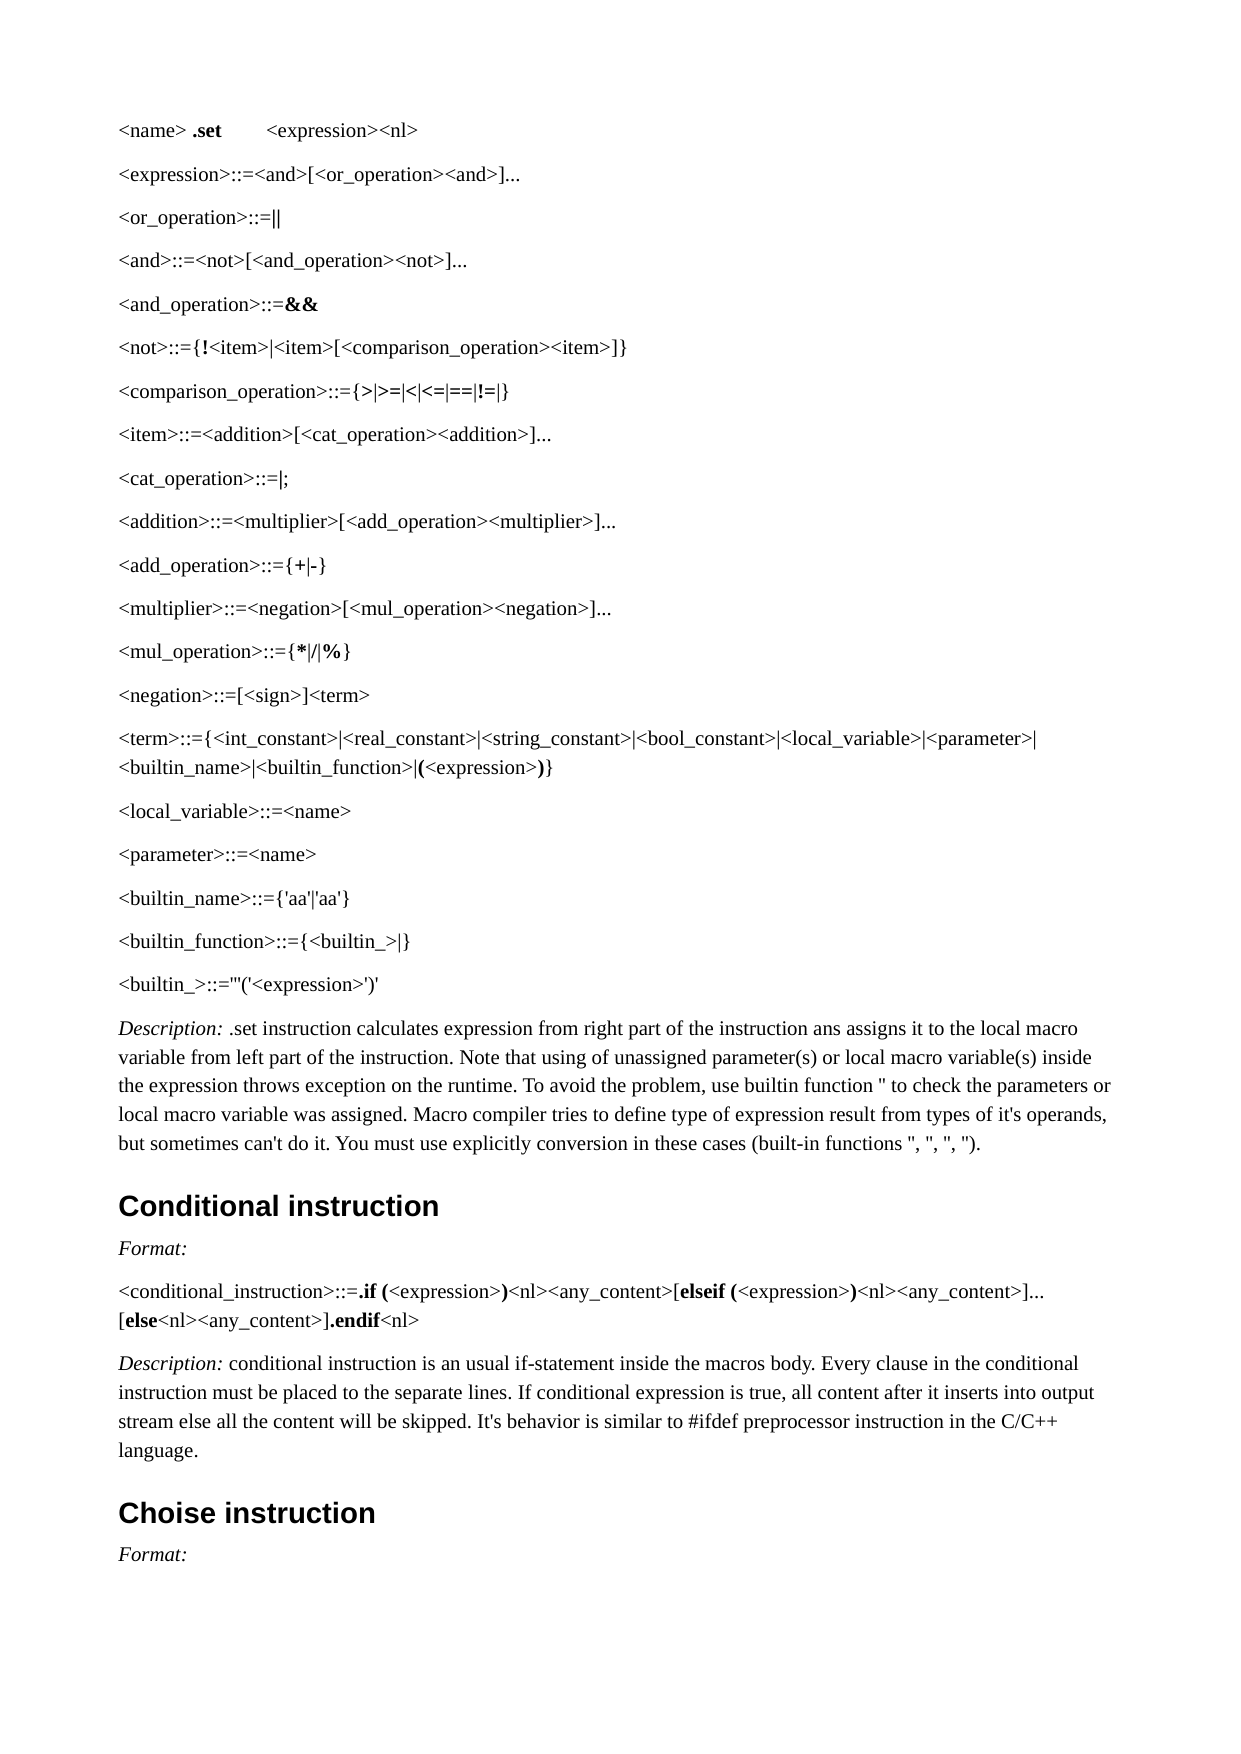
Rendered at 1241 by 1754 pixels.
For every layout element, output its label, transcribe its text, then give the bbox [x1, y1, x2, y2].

text Description: .set instruction calculates expression from right part of the instruction ans assigns it to the local macro variable from left part of the instruction. Note that using of unassigned parameter(s) or local macro variable(s) inside the expression throws exception on the runtime. To avoid the problem, use builtin function '' to check the parameters or local macro variable was assigned. Macro compiler tries to define type of expression result from types of it's operands, but sometimes can't do it. You must use explicitly conversion in these cases (built-in functions '', '', '', ''). [118, 1016, 1122, 1155]
text <name> .set <expression><nl> [118, 118, 1122, 142]
text <builtin_>::='''('<expression>')' [118, 972, 1122, 996]
text <negation>::=[<sign>]<term> [118, 683, 1122, 707]
text <expression>::=<and>[<or_operation><and>]... [118, 162, 1122, 186]
text <or_operation>::=|| [118, 205, 1122, 229]
text <and_operation>::=&& [118, 292, 1122, 316]
text Format: [118, 1235, 1122, 1259]
text <and>::=<not>[<and_operation><not>]... [118, 248, 1122, 272]
text Format: [118, 1542, 1122, 1566]
text <builtin_function>::={<builtin_>|} [118, 929, 1122, 953]
text <comparison_operation>::={>|>=|<|<=|==|!=|} [118, 379, 1122, 403]
text <item>::=<addition>[<cat_operation><addition>]... [118, 422, 1122, 446]
text <multiplier>::=<negation>[<mul_operation><negation>]... [118, 596, 1122, 620]
text <mul_operation>::={*|/|%} [118, 639, 1122, 663]
subtitle Choise instruction [118, 1496, 1122, 1529]
text <term>::={<int_constant>|<real_constant>|<string_constant>|<bool_constant>|<local_variable>|<parameter>|<builtin_name>|<builtin_function>|(<expression>)} [118, 726, 1122, 779]
text Description: conditional instruction is an usual if-statement inside the macros body. Every clause in the conditional instruction must be placed to the separate lines. If conditional expression is true, all content after it inserts into output stream else all the content will be skipped. It's behavior is similar to #ifdef preprocessor instruction in the C/C++ language. [118, 1351, 1122, 1462]
text <not>::={!<item>|<item>[<comparison_operation><item>]} [118, 335, 1122, 359]
text <cat_operation>::=|; [118, 466, 1122, 490]
text <addition>::=<multiplier>[<add_operation><multiplier>]... [118, 509, 1122, 533]
text <builtin_name>::={'aa'|'aa'} [118, 885, 1122, 909]
subtitle Conditional instruction [118, 1189, 1122, 1223]
text <parameter>::=<name> [118, 842, 1122, 866]
text <local_variable>::=<name> [118, 798, 1122, 823]
text <conditional_instruction>::=.if (<expression>)<nl><any_content>[elseif (<expression>)<nl><any_content>]...[else<nl><any_content>].endif<nl> [118, 1279, 1122, 1332]
text <add_operation>::={+|-} [118, 552, 1122, 577]
